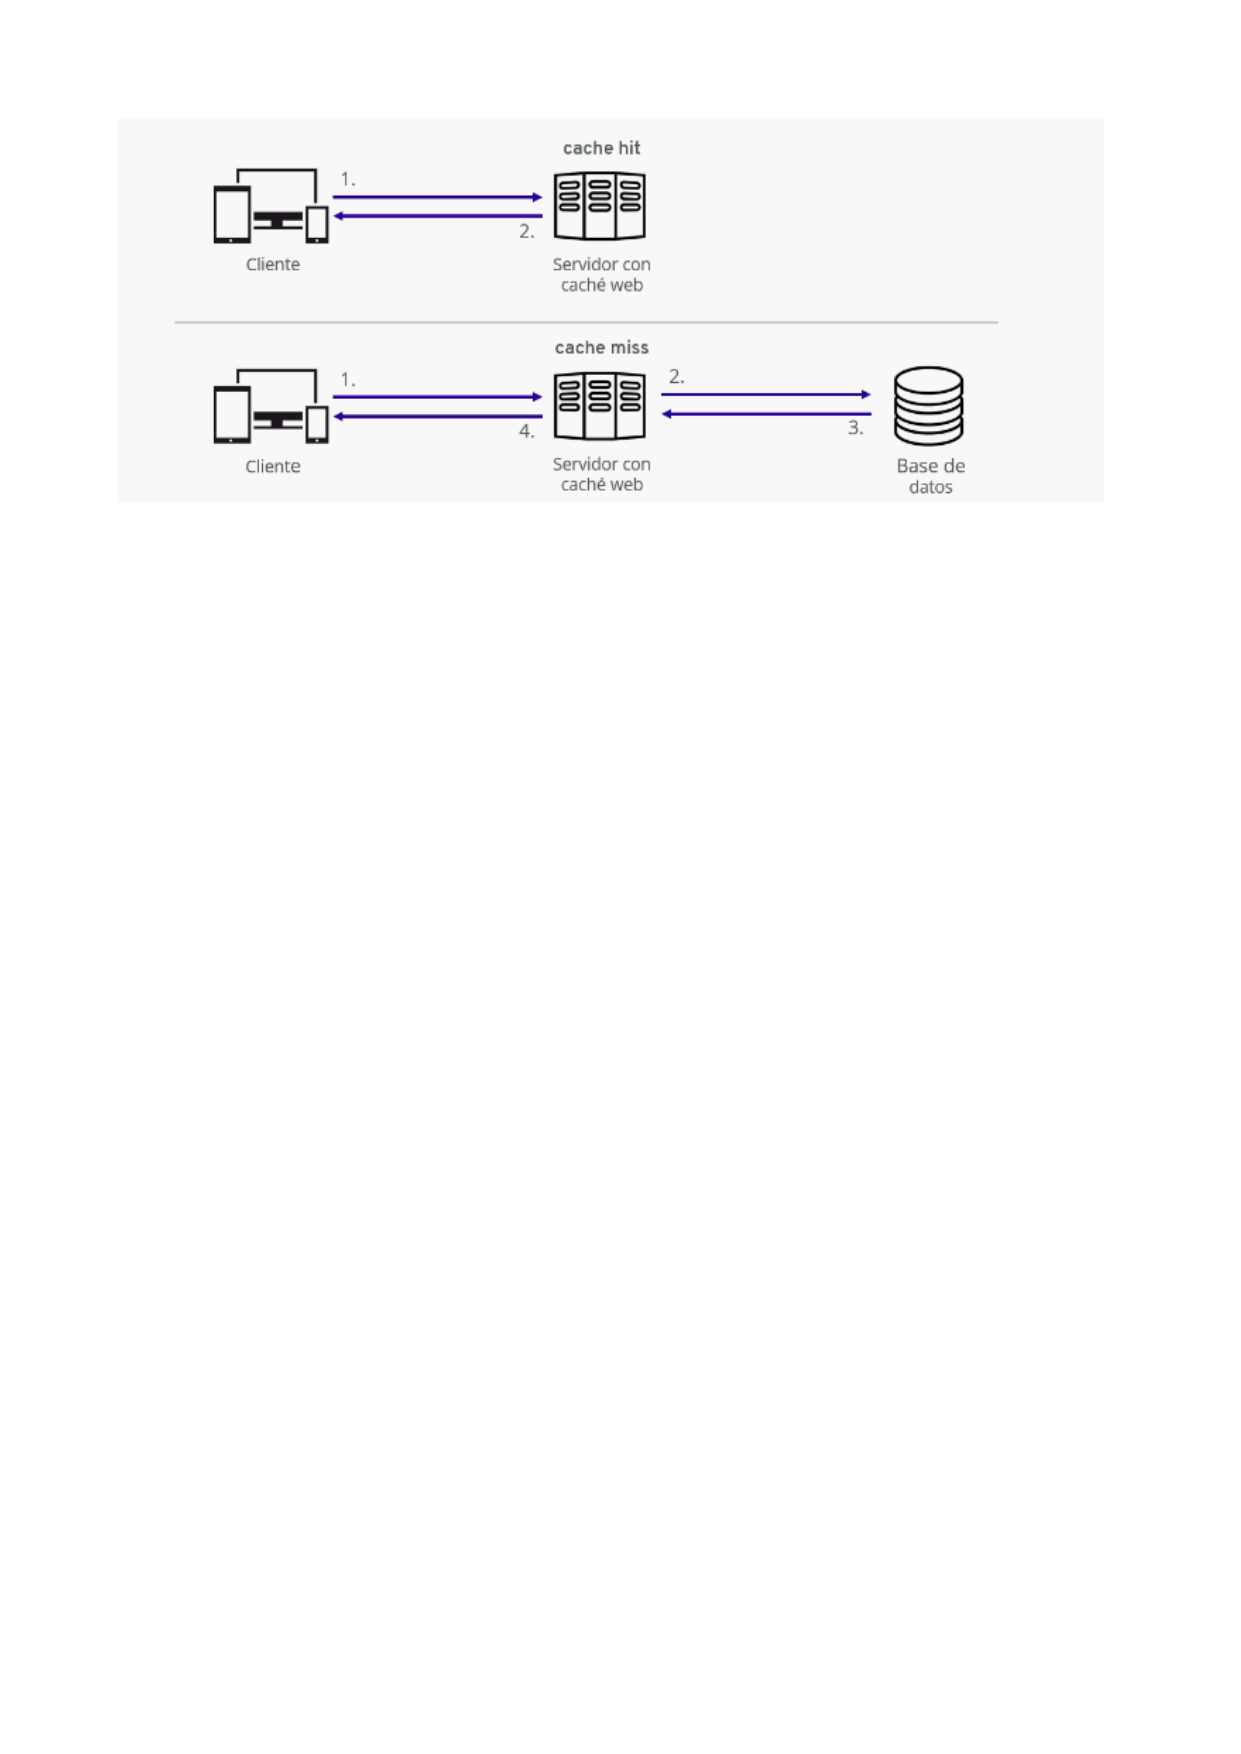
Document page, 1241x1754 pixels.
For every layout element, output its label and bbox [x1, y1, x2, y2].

picture [118, 118, 1123, 502]
